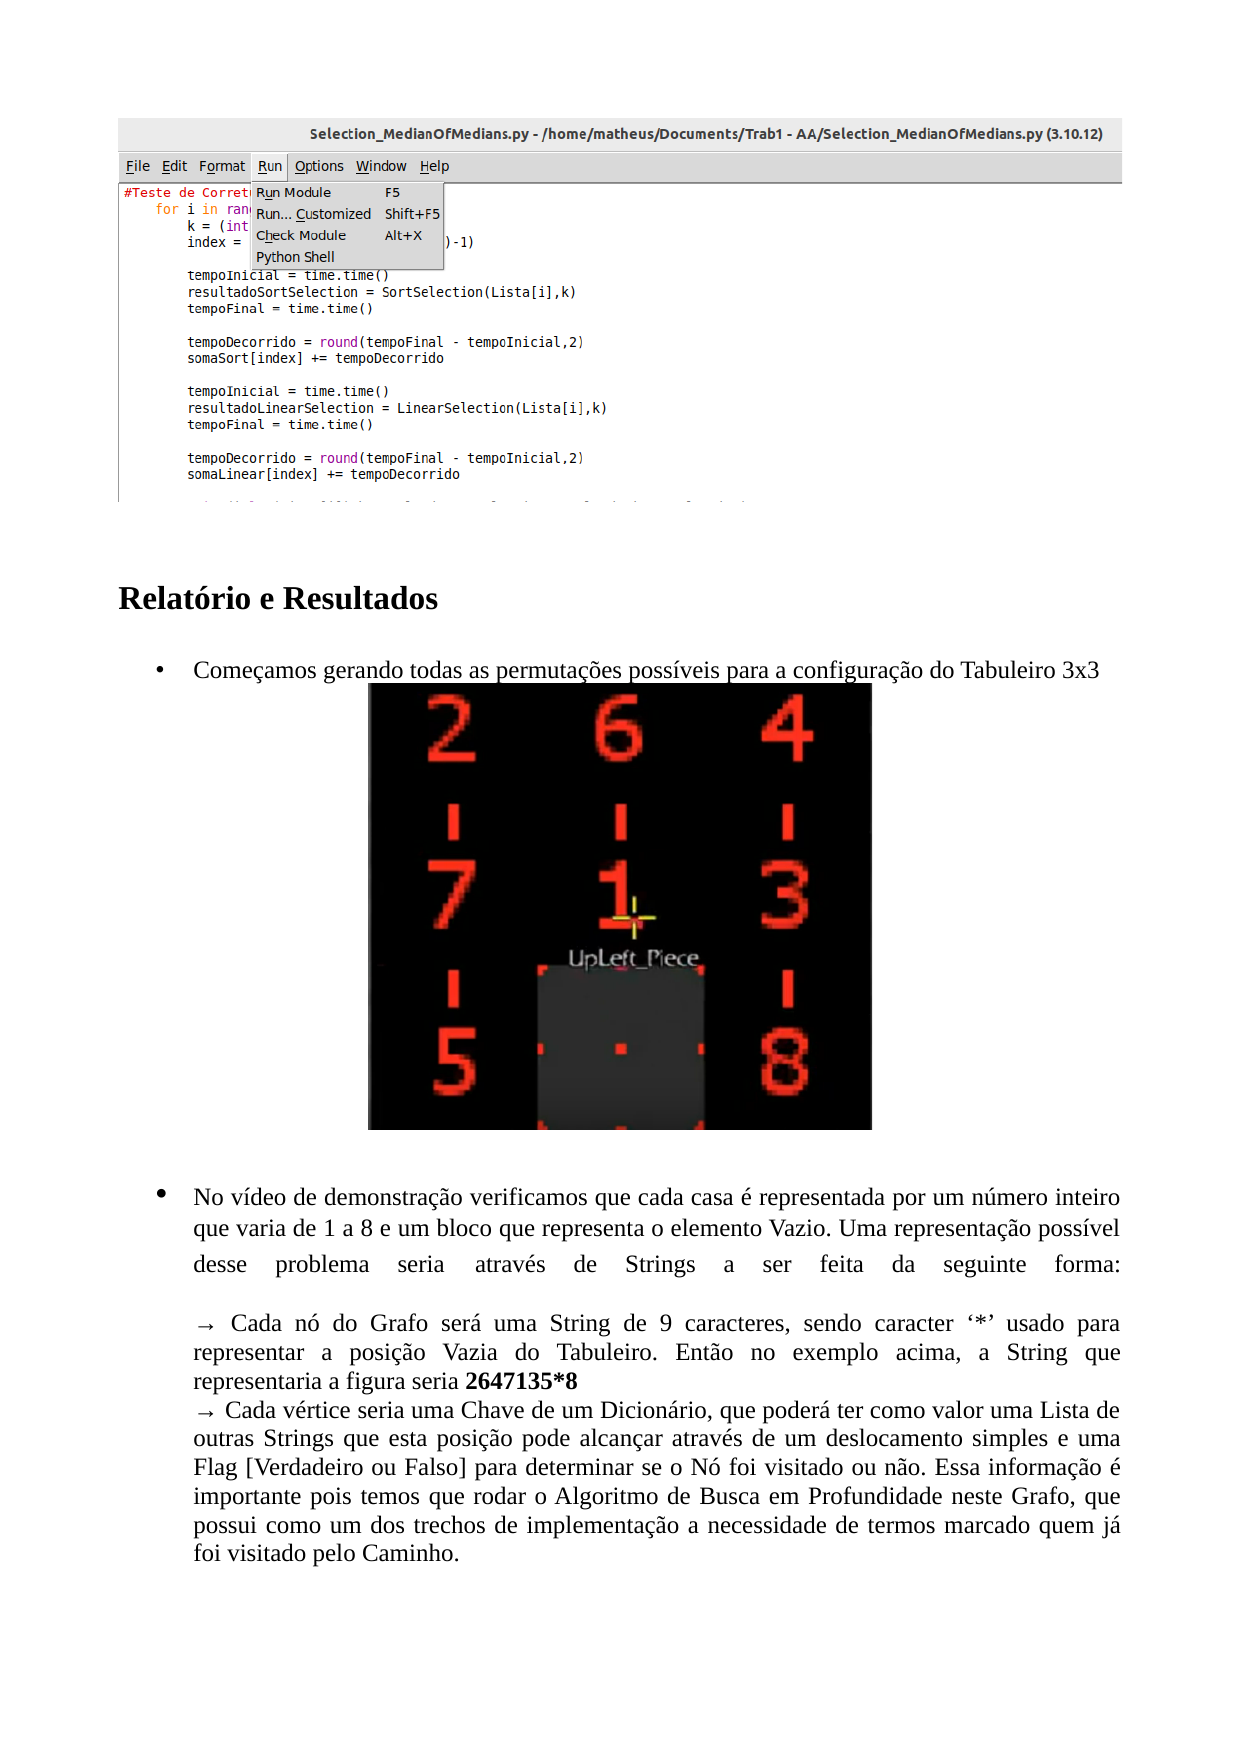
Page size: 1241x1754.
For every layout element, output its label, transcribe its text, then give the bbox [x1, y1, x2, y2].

list No vídeo de demonstração verificamos que cada casa é representada por um número inteiro que varia de 1 a 8 e um bloco que representa o elemento Vazio. Uma representação possível desse problema seria através de Strings a ser feita da seguinte forma: → Cada nó do Grafo será uma String de 9 caracteres, sendo caracter ‘*’ usado para representar a posição Vazia do Tabuleiro. Então no exemplo acima, a String que representaria a figura seria 2647135*8 [156, 1182, 1122, 1395]
picture [368, 683, 873, 1130]
list Começamos gerando todas as permutações possíveis para a configuração do Tabuleiro 3x3 [156, 655, 1122, 684]
text Relatório e Resultados [118, 578, 1122, 617]
list → Cada vértice seria uma Chave de um Dicionário, que poderá ter como valor uma Lista de outras Strings que esta posição pode alcançar através de um deslocamento simples e uma Flag [Verdadeiro ou Falso] para determinar se o Nó foi visitado ou não. Essa informação é importante pois temos que rodar o Algoritmo de Busca em Profundidade neste Grafo, que possui como um dos trechos de implementação a necessidade de termos marcado quem já foi visitado pelo Caminho. [156, 1395, 1122, 1567]
picture [118, 118, 1123, 502]
